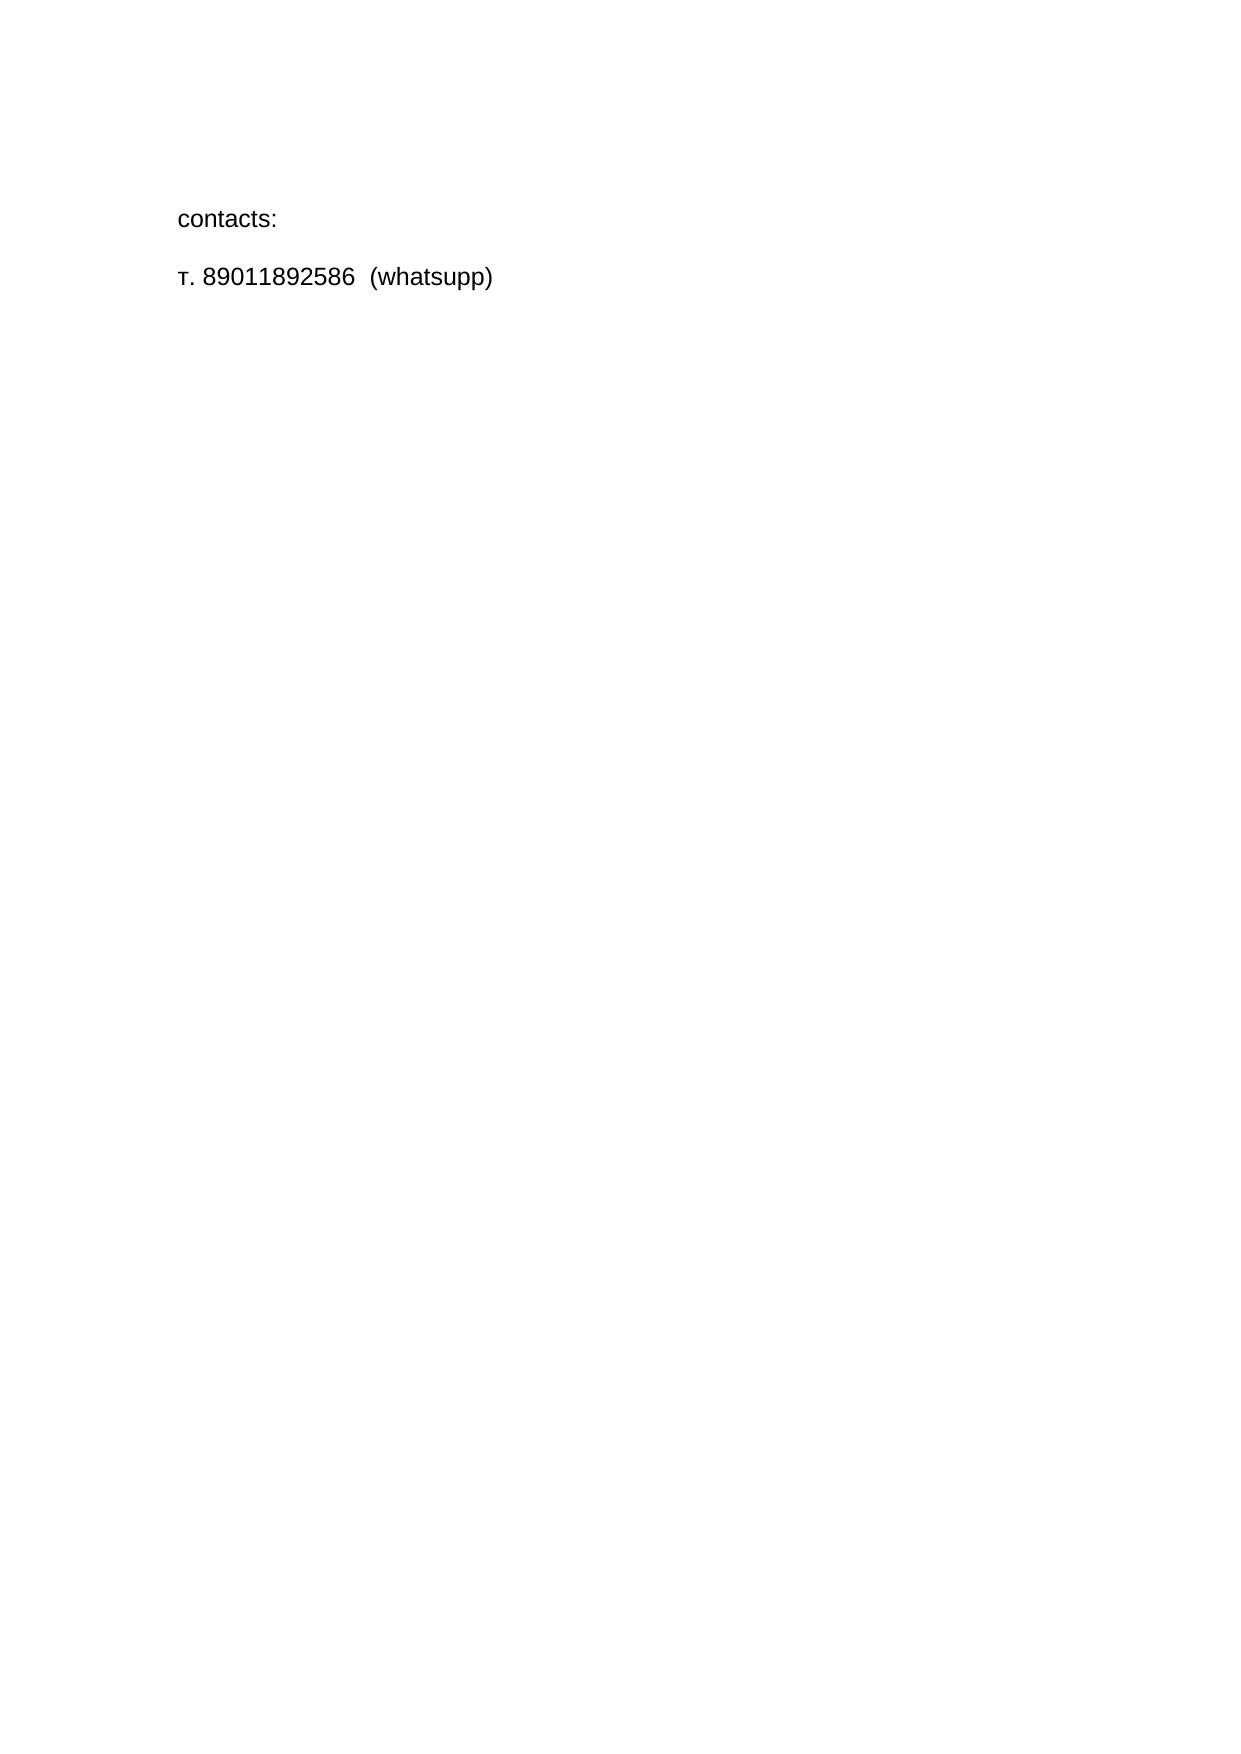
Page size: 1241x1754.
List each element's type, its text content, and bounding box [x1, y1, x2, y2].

text contacts: [177, 204, 1152, 233]
text т. 89011892586 (whatsupp) [177, 262, 1152, 291]
